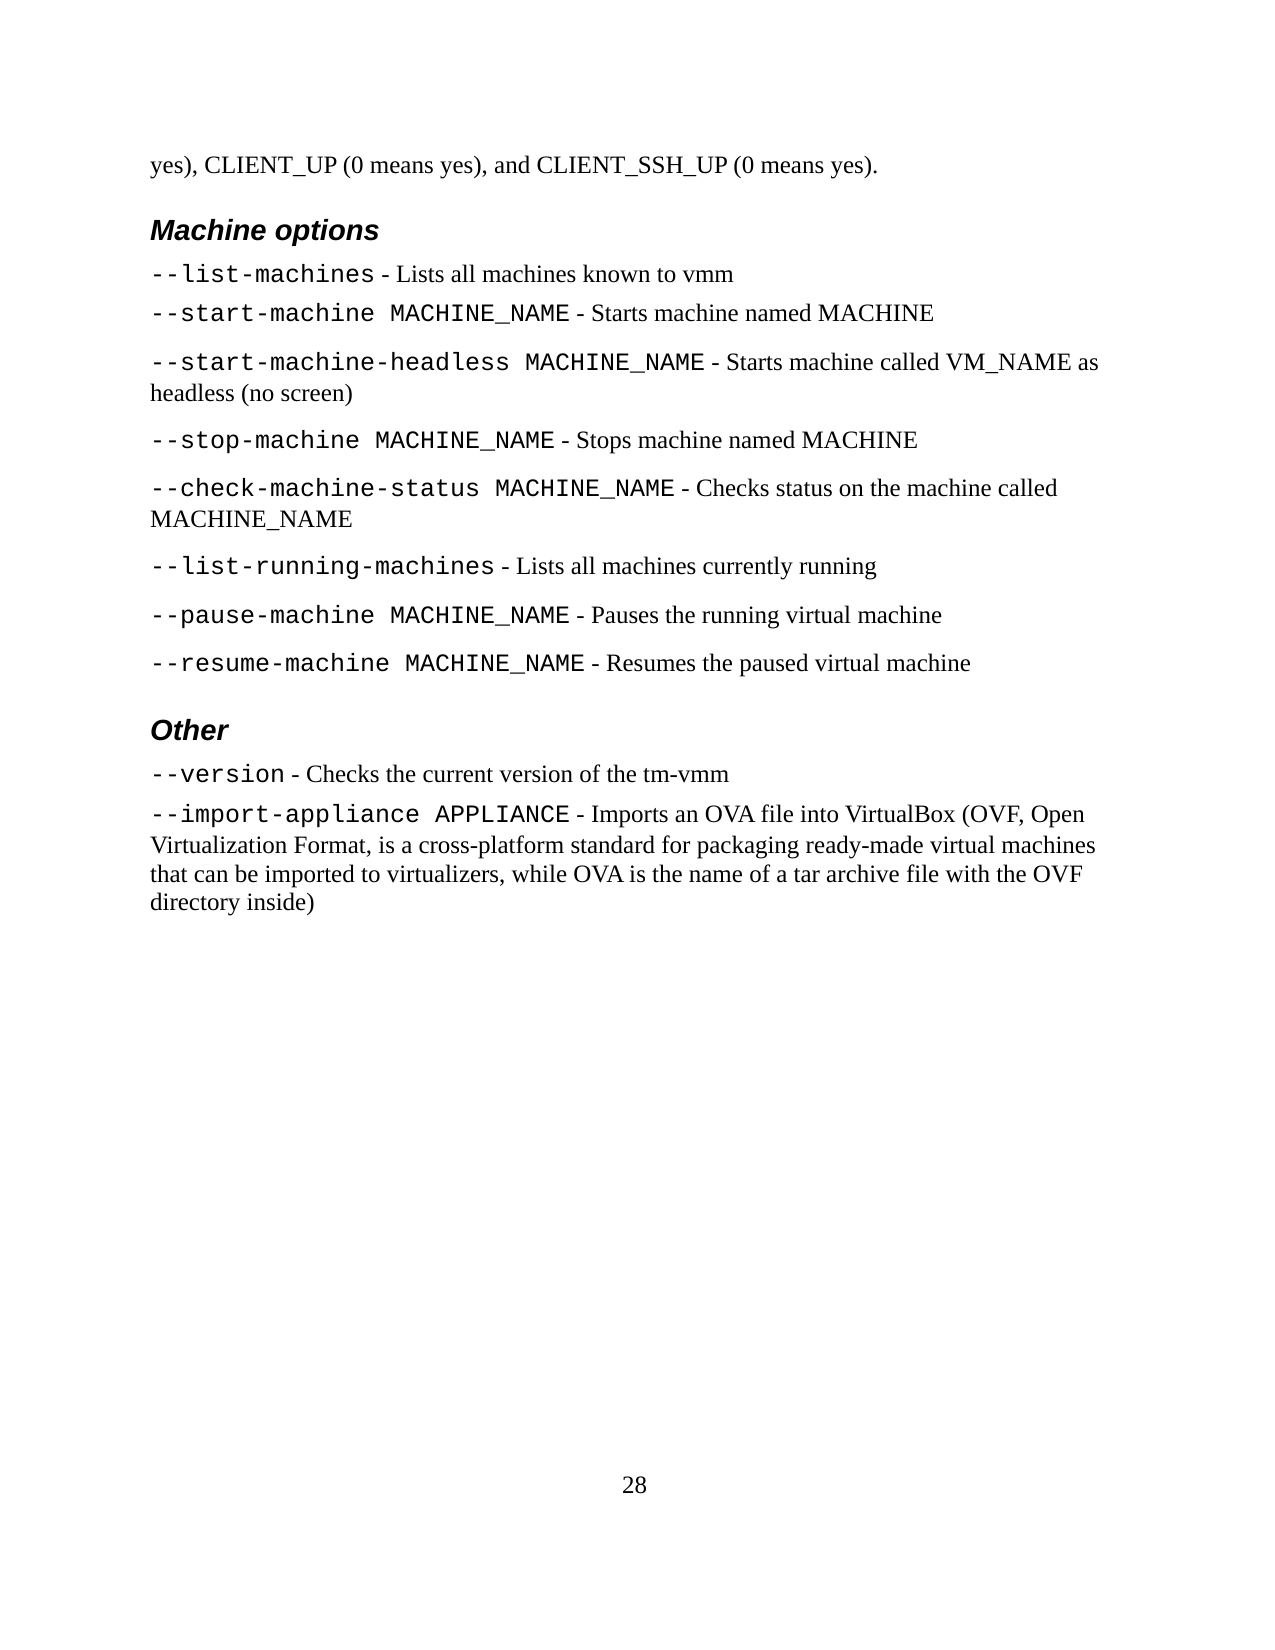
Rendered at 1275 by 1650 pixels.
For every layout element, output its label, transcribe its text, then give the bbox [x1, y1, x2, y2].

text --import-appliance APPLIANCE - Imports an OVA file into VirtualBox (OVF, Open Virtualization Format, is a cross-platform standard for packaging ready-made virtual machines that can be imported to virtualizers, while OVA is the name of a tar archive file with the OVF directory inside) [150, 799, 1125, 916]
text yes), CLIENT_UP (0 means yes), and CLIENT_SSH_UP (0 means yes). [150, 150, 1125, 179]
subtitle Other [150, 713, 1125, 747]
text --start-machine MACHINE_NAME - Starts machine named MACHINE [150, 298, 1125, 329]
text --list-machines - Lists all machines known to vmm [150, 259, 1125, 289]
text --version - Checks the current version of the tm-vmm [150, 759, 1125, 790]
text --list-running-machines - Lists all machines currently running [150, 551, 1125, 582]
text --check-machine-status MACHINE_NAME - Checks status on the machine called MACHINE_NAME [150, 473, 1125, 533]
text --pause-machine MACHINE_NAME - Pauses the running virtual machine [150, 600, 1125, 631]
text --start-machine-headless MACHINE_NAME - Starts machine called VM_NAME as headless (no screen) [150, 347, 1125, 407]
text --stop-machine MACHINE_NAME - Stops machine named MACHINE [150, 425, 1125, 456]
text --resume-machine MACHINE_NAME - Resumes the paused virtual machine [150, 648, 1125, 679]
subtitle Machine options [150, 213, 1125, 246]
